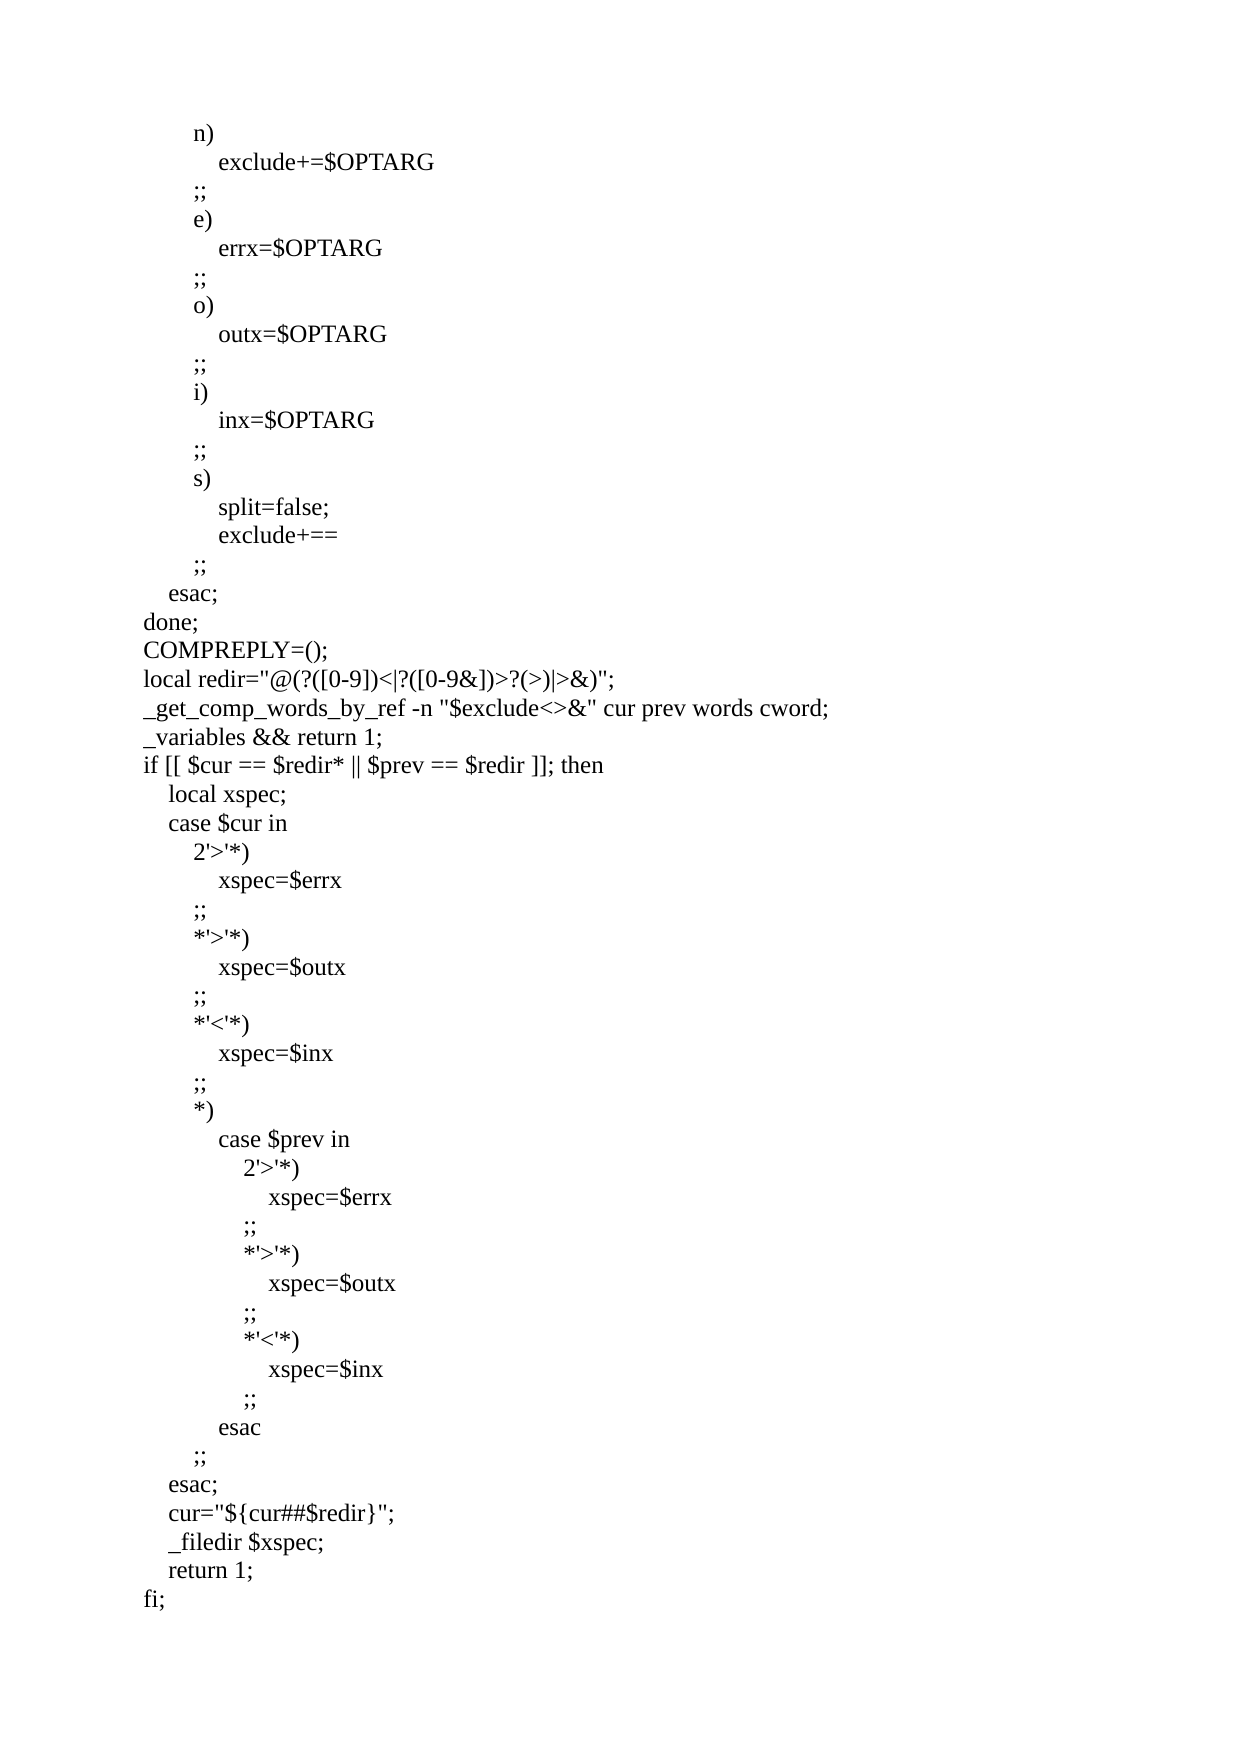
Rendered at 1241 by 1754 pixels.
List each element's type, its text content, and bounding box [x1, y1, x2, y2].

text ;; [118, 262, 1122, 291]
text ;; [118, 434, 1122, 463]
text o) [118, 291, 1122, 319]
text exclude+=$OPTARG [118, 147, 1122, 176]
text COMPREPLY=(); [118, 636, 1122, 664]
text done; [118, 607, 1122, 636]
text i) [118, 377, 1122, 406]
text fi; [118, 1584, 1122, 1613]
text *'>'*) [118, 923, 1122, 952]
text case $cur in [118, 808, 1122, 837]
text 2'>'*) [118, 837, 1122, 866]
text ;; [118, 1441, 1122, 1469]
text ;; [118, 1067, 1122, 1096]
text exclude+== [118, 521, 1122, 549]
text ;; [118, 549, 1122, 578]
text esac; [118, 578, 1122, 607]
text if [[ $cur == $redir* || $prev == $redir ]]; then [118, 751, 1122, 779]
text _filedir $xspec; [118, 1527, 1122, 1556]
text ;; [118, 1383, 1122, 1412]
text xspec=$errx [118, 1182, 1122, 1211]
text _variables && return 1; [118, 722, 1122, 751]
text split=false; [118, 492, 1122, 521]
text xspec=$outx [118, 1268, 1122, 1297]
text ;; [118, 348, 1122, 377]
text outx=$OPTARG [118, 319, 1122, 348]
text ;; [118, 1211, 1122, 1239]
text *'>'*) [118, 1239, 1122, 1268]
text local xspec; [118, 779, 1122, 808]
text *'<'*) [118, 1009, 1122, 1038]
text *) [118, 1096, 1122, 1124]
text s) [118, 463, 1122, 492]
text case $prev in [118, 1124, 1122, 1153]
text _get_comp_words_by_ref -n "$exclude<>&" cur prev words cword; [118, 693, 1122, 722]
text inx=$OPTARG [118, 406, 1122, 434]
text ;; [118, 981, 1122, 1009]
text esac; [118, 1469, 1122, 1498]
text *'<'*) [118, 1326, 1122, 1354]
text errx=$OPTARG [118, 233, 1122, 262]
text return 1; [118, 1556, 1122, 1584]
text ;; [118, 1297, 1122, 1326]
text 2'>'*) [118, 1153, 1122, 1182]
text esac [118, 1412, 1122, 1441]
text n) [118, 118, 1122, 147]
text e) [118, 204, 1122, 233]
text xspec=$errx [118, 866, 1122, 894]
text xspec=$outx [118, 952, 1122, 981]
text xspec=$inx [118, 1354, 1122, 1383]
text cur="${cur##$redir}"; [118, 1498, 1122, 1527]
text ;; [118, 176, 1122, 204]
text local redir="@(?([0-9])<|?([0-9&])>?(>)|>&)"; [118, 664, 1122, 693]
text xspec=$inx [118, 1038, 1122, 1067]
text ;; [118, 894, 1122, 923]
